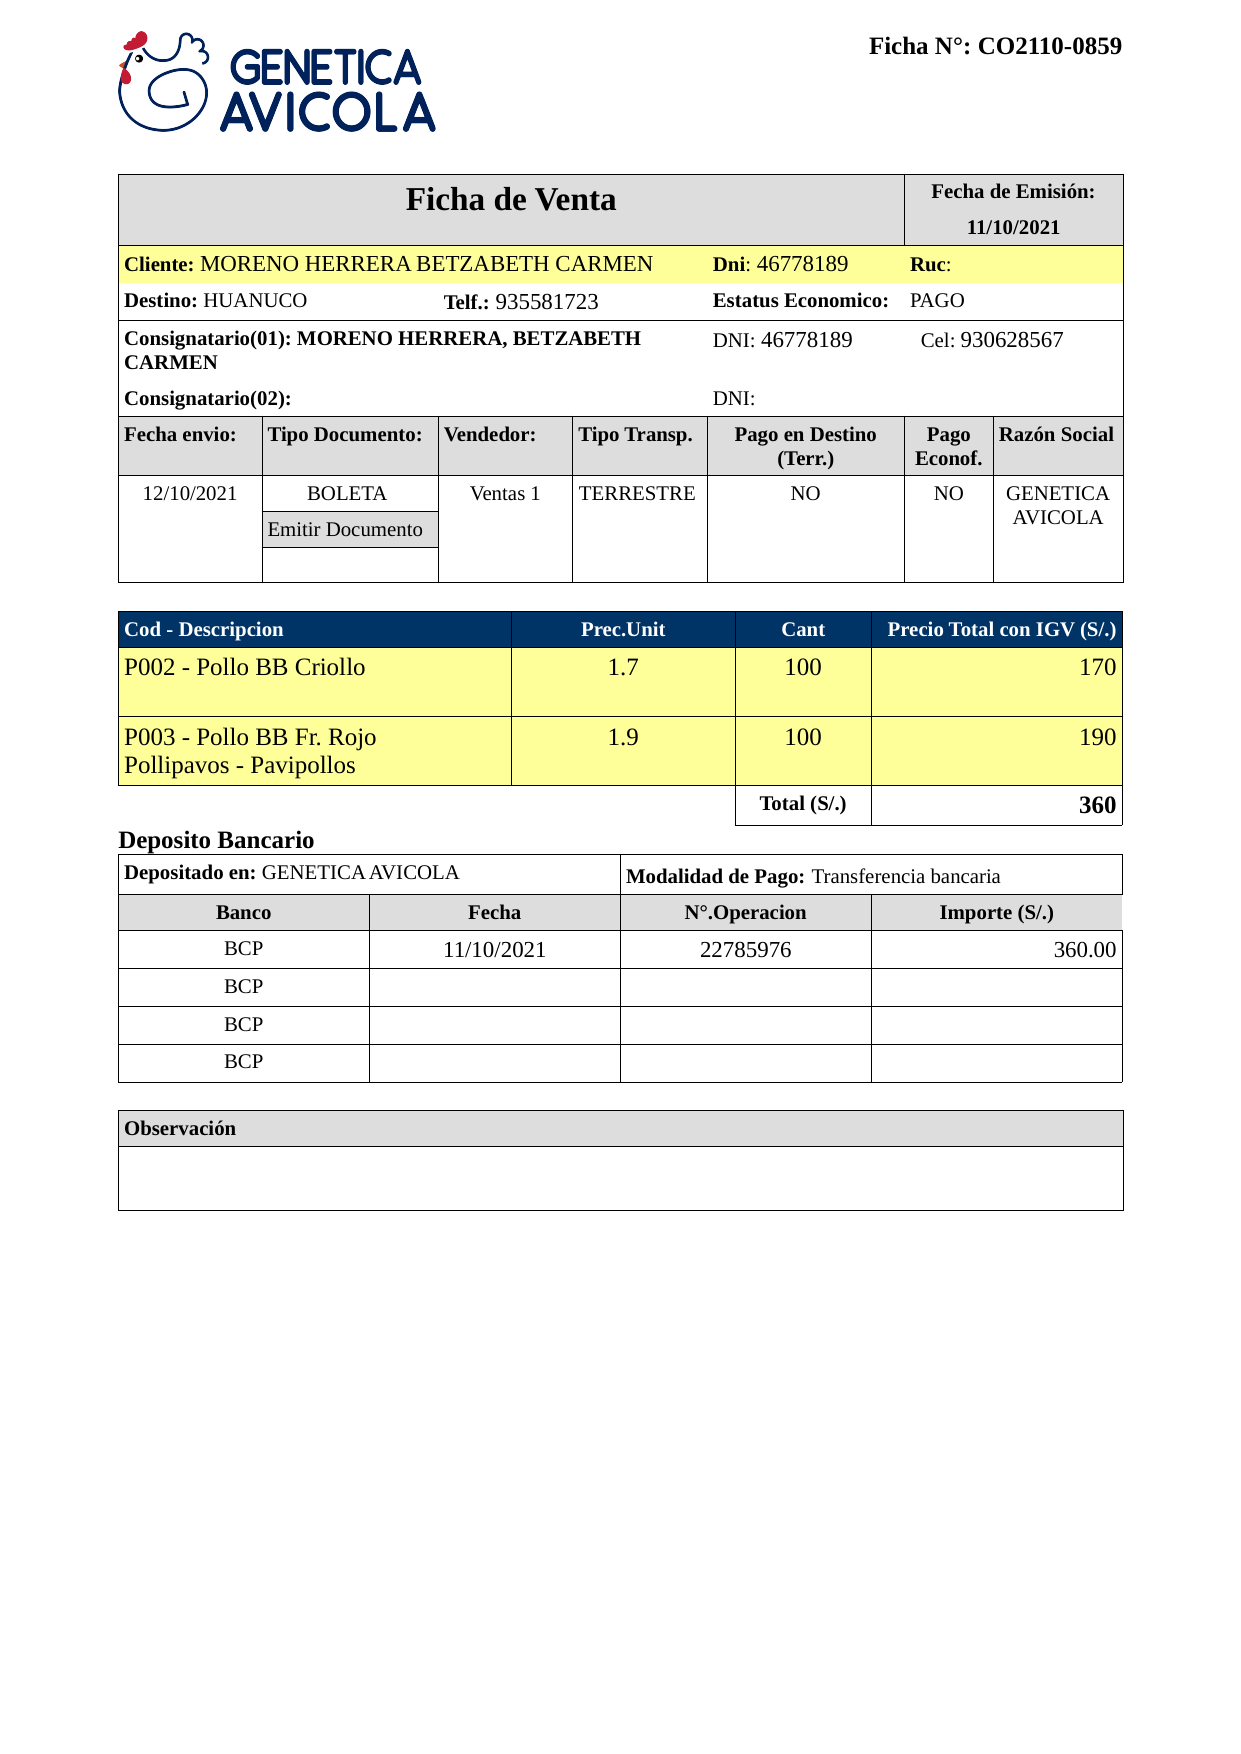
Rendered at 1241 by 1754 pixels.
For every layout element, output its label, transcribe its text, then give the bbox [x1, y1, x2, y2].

table_cell Consignatario(02): [119, 380, 707, 416]
table_cell 170 [872, 648, 1122, 716]
table_cell BCP [119, 1007, 369, 1044]
table_cell [621, 969, 871, 1006]
table_cell 190 [872, 717, 1122, 785]
table_cell TERRESTRE [573, 476, 707, 582]
table_cell DNI: [707, 380, 1123, 416]
table_header Modalidad de Pago: Transferencia bancaria [621, 855, 1122, 894]
table_cell Cel: 930628567 [915, 321, 1123, 380]
table_header Cant [736, 612, 871, 647]
table_cell [511, 786, 735, 825]
table_cell [621, 1007, 871, 1044]
table_cell Ruc: [904, 246, 1123, 283]
table_cell Banco [119, 895, 369, 930]
table_cell [263, 548, 438, 582]
table_cell 11/10/2021 [370, 931, 620, 968]
table_cell NO [708, 476, 904, 582]
table_cell 100 [736, 648, 871, 716]
table_cell 1.7 [512, 648, 735, 716]
table_cell 22785976 [621, 931, 871, 968]
table_cell Cliente: MORENO HERRERA BETZABETH CARMEN [119, 246, 707, 283]
table_cell Total (S/.) [736, 786, 871, 825]
table_cell Ventas 1 [439, 476, 572, 582]
table_cell 360 [872, 786, 1122, 825]
table_cell Tipo Transp. [573, 417, 707, 475]
table_cell Emitir Documento [263, 512, 438, 547]
table_header Observación [119, 1111, 1123, 1146]
table_cell Razón Social [994, 417, 1123, 475]
table_cell P002 - Pollo BB Criollo [119, 648, 511, 716]
table_header Precio Total con IGV (S/.) [872, 612, 1122, 647]
table_header Cod - Descripcion [119, 612, 511, 647]
table_header Depositado en: GENETICA AVICOLA [119, 855, 620, 894]
table_cell BCP [119, 969, 369, 1006]
table_cell BCP [119, 1045, 369, 1082]
table_cell [370, 969, 620, 1006]
table_cell Fecha [370, 895, 620, 930]
table_cell BCP [119, 931, 369, 968]
table_cell BOLETA [263, 476, 438, 511]
text Deposito Bancario [118, 825, 1122, 854]
table_cell [621, 1045, 871, 1082]
table_cell Destino: HUANUCO [119, 283, 438, 320]
table_cell [370, 1045, 620, 1082]
table_header Fecha de Emisión: [905, 175, 1123, 209]
table_cell 1.9 [512, 717, 735, 785]
table_cell [118, 786, 511, 825]
table_cell P003 - Pollo BB Fr. Rojo Pollipavos - Pavipollos [119, 717, 511, 785]
table_cell 12/10/2021 [119, 476, 262, 582]
table_cell 11/10/2021 [905, 209, 1123, 245]
table_cell [119, 1147, 1123, 1210]
table_cell Telf.: 935581723 [438, 283, 707, 320]
table_cell [872, 1007, 1122, 1044]
table_cell [872, 1045, 1122, 1082]
table_cell NO [905, 476, 993, 582]
table_cell N°.Operacion [621, 895, 871, 930]
table_cell [370, 1007, 620, 1044]
table_cell Fecha envio: [119, 417, 262, 475]
table_cell Consignatario(01): MORENO HERRERA, BETZABETH CARMEN [119, 321, 707, 380]
table_cell Importe (S/.) [872, 895, 1122, 930]
table_cell Tipo Documento: [263, 417, 438, 475]
picture [118, 31, 436, 132]
table_cell Dni: 46778189 [707, 246, 904, 283]
table_cell 360.00 [872, 931, 1122, 968]
table_cell GENETICA AVICOLA [994, 476, 1123, 582]
table_header Prec.Unit [512, 612, 735, 647]
table_cell PAGO [904, 283, 1123, 320]
table_cell 100 [736, 717, 871, 785]
table_cell Pago en Destino (Terr.) [708, 417, 904, 475]
table_cell DNI: 46778189 [707, 321, 915, 380]
table_header Ficha de Venta [119, 175, 904, 245]
table_cell [872, 969, 1122, 1006]
table_cell Estatus Economico: [707, 283, 904, 320]
table_cell Pago Econof. [905, 417, 993, 475]
table_cell Vendedor: [439, 417, 572, 475]
